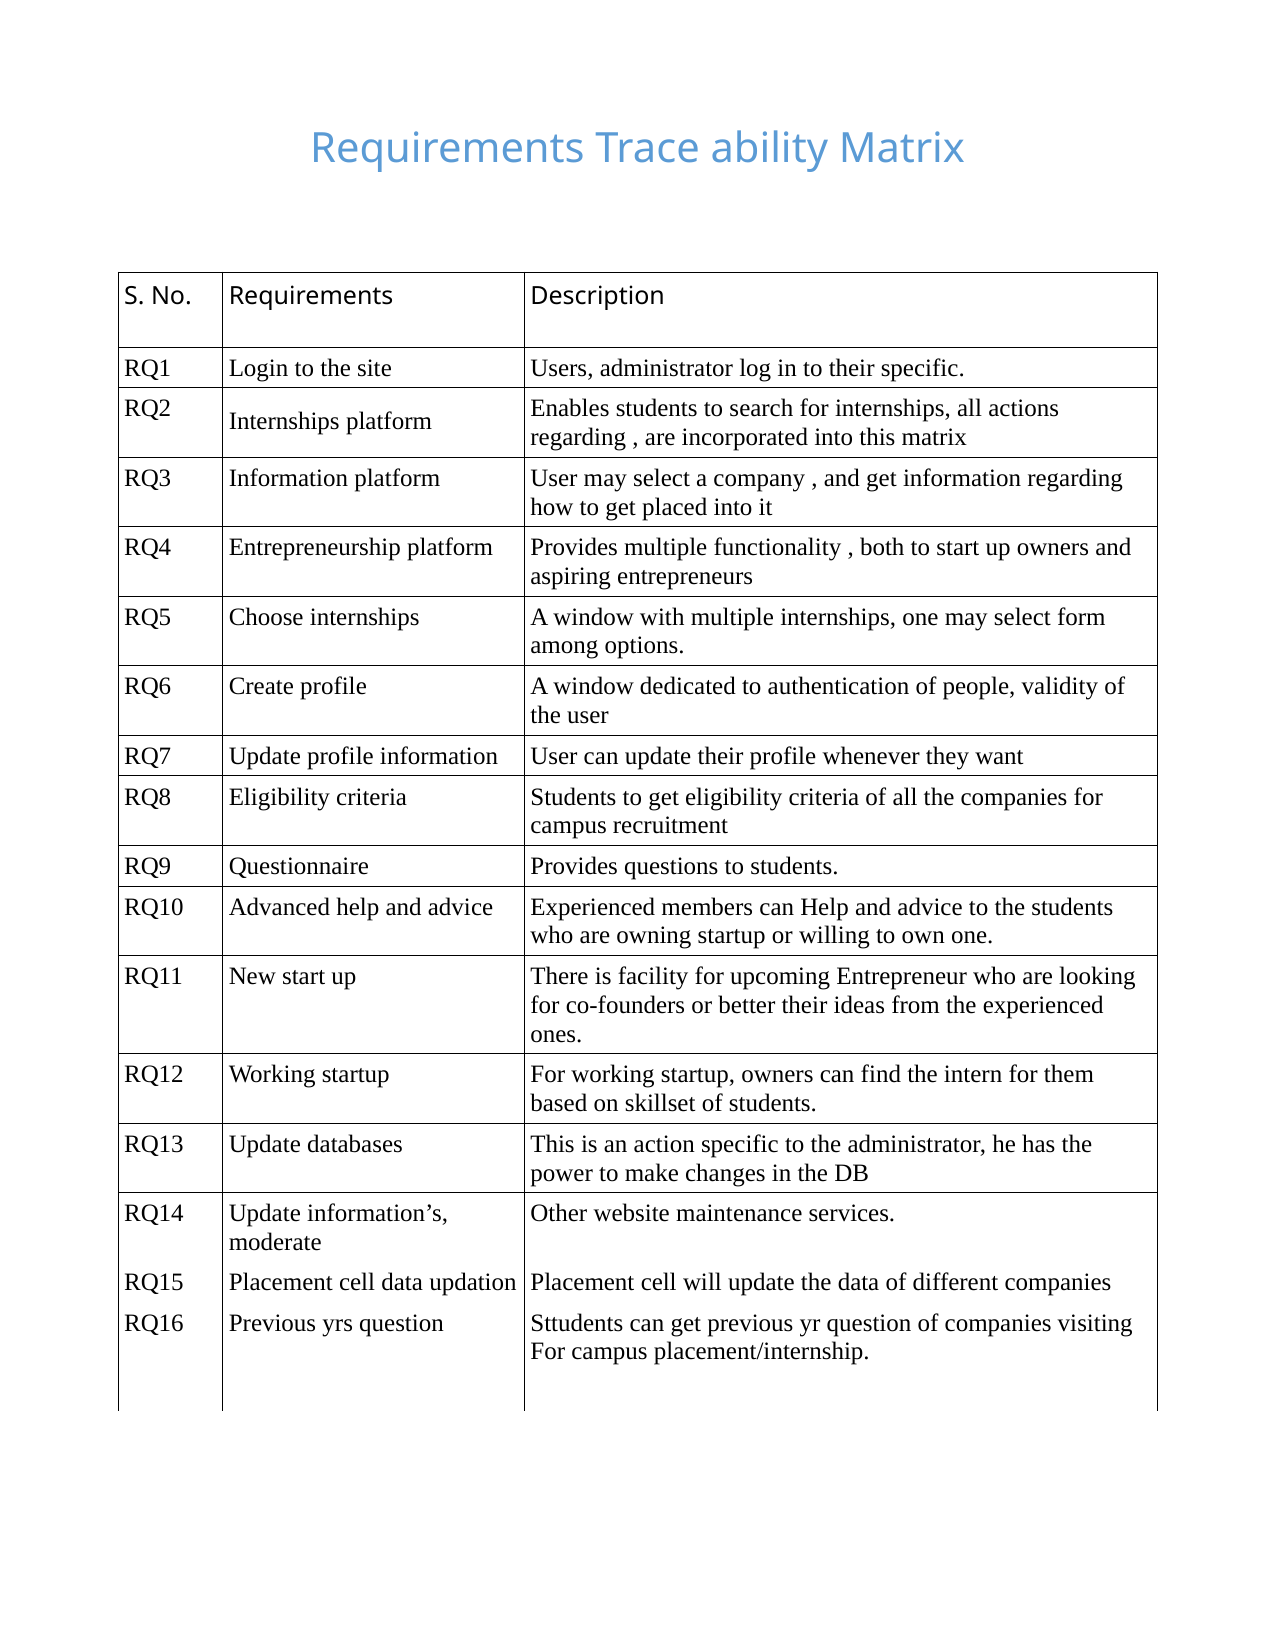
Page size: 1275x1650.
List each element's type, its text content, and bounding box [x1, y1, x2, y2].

table_cell RQ8 [119, 776, 222, 845]
table_cell Other website maintenance services. [525, 1193, 1157, 1262]
table_cell Update profile information [223, 736, 524, 775]
table_cell A window with multiple internships, one may select form among options. [525, 597, 1157, 665]
table_cell RQ2 [119, 388, 222, 457]
table_cell This is an action specific to the administrator, he has the power to make changes in the DB [525, 1124, 1157, 1192]
table_cell [525, 1371, 1157, 1411]
table_cell Update information’s, moderate [223, 1193, 524, 1262]
table_cell RQ4 [119, 527, 222, 596]
table_cell User may select a company , and get information regarding how to get placed into it [525, 458, 1157, 526]
table_cell A window dedicated to authentication of people, validity of the user [525, 666, 1157, 734]
table_cell RQ5 [119, 597, 222, 665]
table_cell Provides questions to students. [525, 846, 1157, 886]
table_header Requirements [223, 273, 524, 346]
table_cell RQ9 [119, 846, 222, 886]
table_cell RQ15 [119, 1262, 222, 1302]
table_cell RQ10 [119, 887, 222, 955]
table_cell Information platform [223, 458, 524, 526]
table_cell [119, 1371, 222, 1411]
table_cell Advanced help and advice [223, 887, 524, 955]
table_cell Students to get eligibility criteria of all the companies for campus recruitment [525, 776, 1157, 845]
table_cell User can update their profile whenever they want [525, 736, 1157, 775]
table_cell Update databases [223, 1124, 524, 1192]
text Requirements Trace ability Matrix [118, 118, 1157, 175]
table_cell Create profile [223, 666, 524, 734]
table_cell Enables students to search for internships, all actions regarding , are incorporated into this matrix [525, 388, 1157, 457]
table_cell RQ16 [119, 1302, 222, 1371]
table_cell Provides multiple functionality , both to start up owners and aspiring entrepreneurs [525, 527, 1157, 596]
table_cell RQ1 [119, 348, 222, 387]
table_cell RQ12 [119, 1054, 222, 1123]
table_cell RQ11 [119, 956, 222, 1053]
table_cell Internships platform [223, 388, 524, 457]
table_header S. No. [119, 273, 222, 346]
table_cell RQ14 [119, 1193, 222, 1262]
table_cell Placement cell will update the data of different companies [525, 1262, 1157, 1302]
table_cell Login to the site [223, 348, 524, 387]
table_cell Previous yrs question [223, 1302, 524, 1371]
table_cell New start up [223, 956, 524, 1053]
table_cell RQ3 [119, 458, 222, 526]
table_cell Entrepreneurship platform [223, 527, 524, 596]
table_cell Choose internships [223, 597, 524, 665]
table_header Description [525, 273, 1157, 346]
table_cell Users, administrator log in to their specific. [525, 348, 1157, 387]
table_cell Experienced members can Help and advice to the students who are owning startup or willing to own one. [525, 887, 1157, 955]
table_cell Eligibility criteria [223, 776, 524, 845]
table_cell [223, 1371, 524, 1411]
table_cell RQ7 [119, 736, 222, 775]
table_cell Working startup [223, 1054, 524, 1123]
table_cell For working startup, owners can find the intern for them based on skillset of students. [525, 1054, 1157, 1123]
table_cell Placement cell data updation [223, 1262, 524, 1302]
table_cell RQ6 [119, 666, 222, 734]
table_cell RQ13 [119, 1124, 222, 1192]
table_cell There is facility for upcoming Entrepreneur who are looking for co-founders or better their ideas from the experienced ones. [525, 956, 1157, 1053]
table_cell Sttudents can get previous yr question of companies visiting For campus placement/internship. [525, 1302, 1157, 1371]
table_cell Questionnaire [223, 846, 524, 886]
